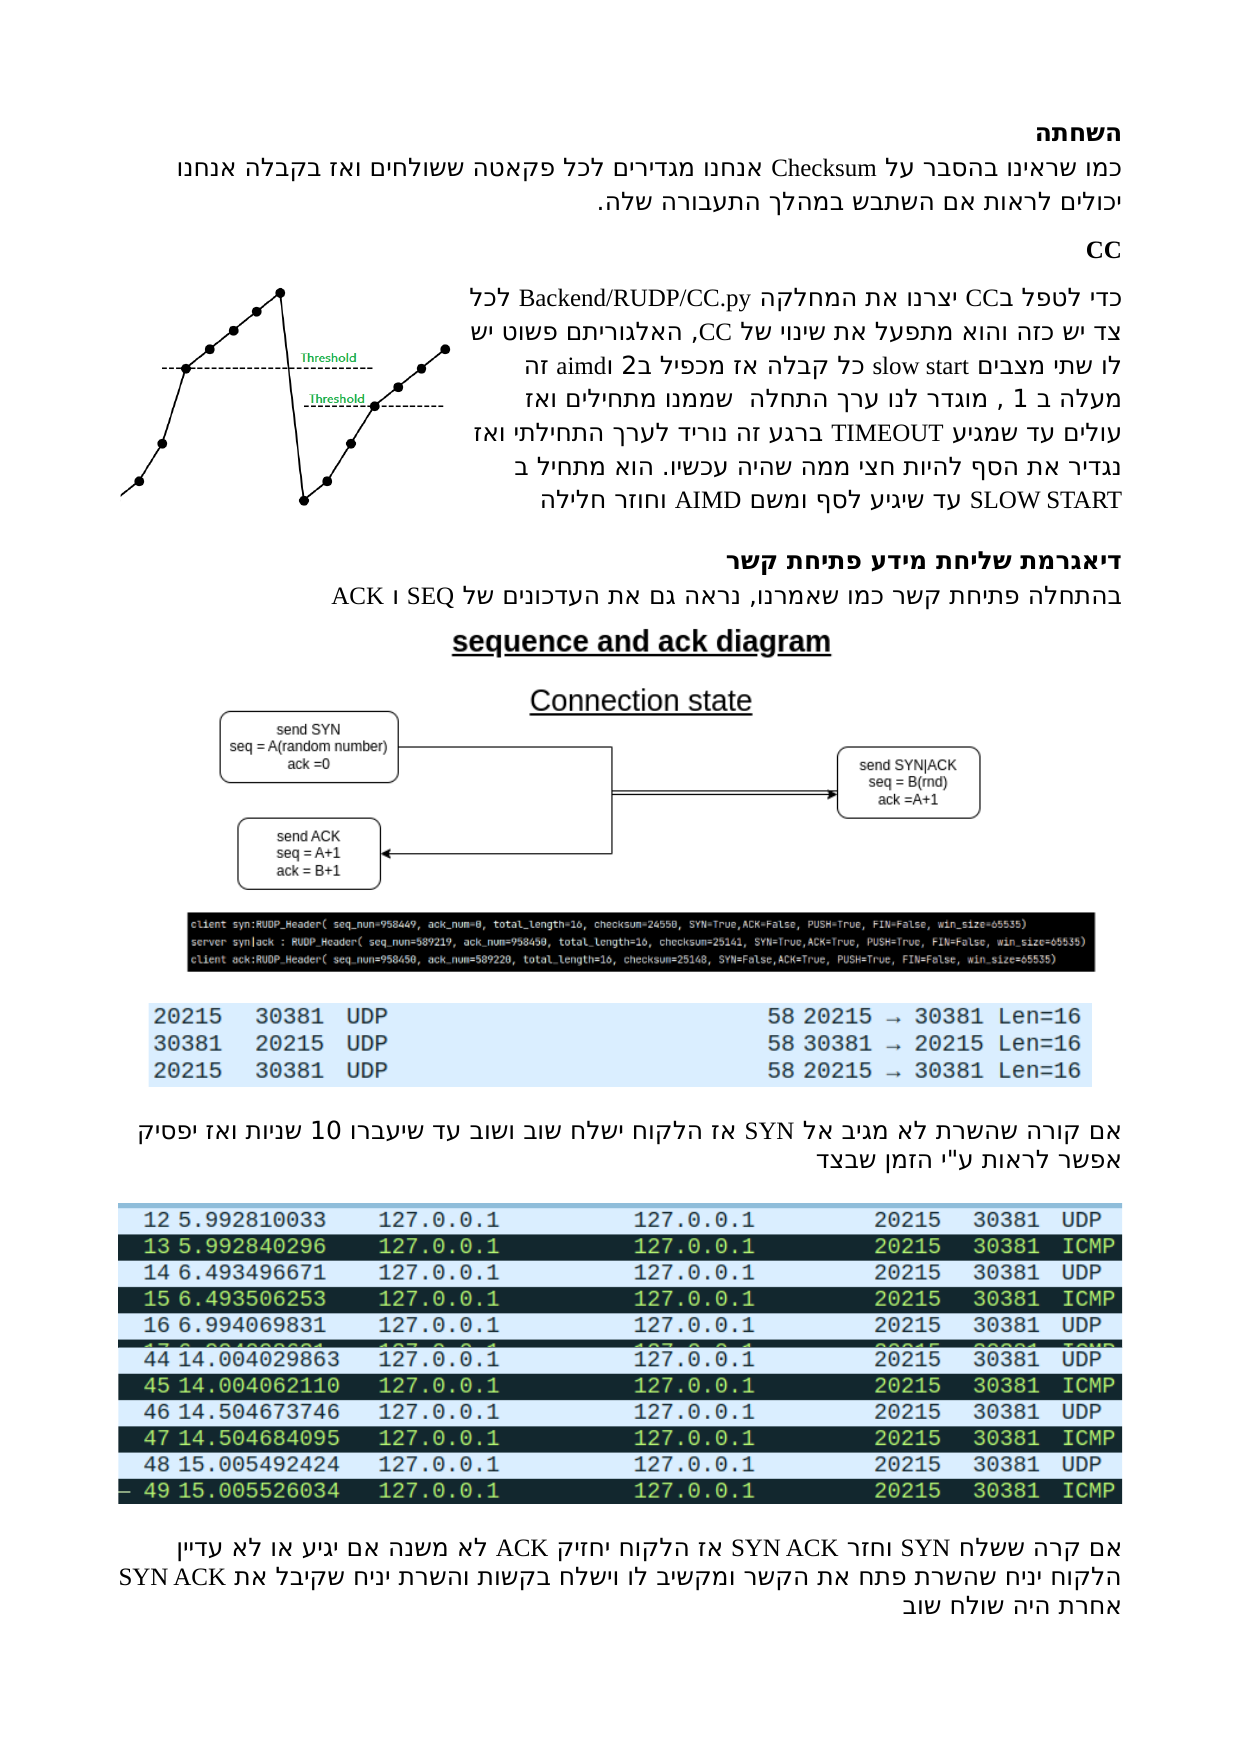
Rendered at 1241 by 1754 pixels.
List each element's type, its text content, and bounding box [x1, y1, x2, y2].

subtitle השחתה [118, 118, 1122, 147]
text בהתחלה פתיחת קשר כמו שאמרנו, נראה גם את העדכונים של SEQ ו ACK [118, 581, 1122, 611]
subtitle דיאגרמת שליחת מידע פתיחת קשר [118, 546, 1122, 575]
picture [148, 1003, 1092, 1087]
picture [120, 268, 460, 507]
text כדי לטפל בCC יצרנו את המחלקה Backend/RUDP/CC.py לכל צד יש כזה והוא מתפעל את שינוי של CC, האלגוריתם פשוט יש לו שתי מצבים slow start כל קבלה אז מכפיל ב2 וaimd זה מעלה ב 1 , מוגדר לנו ערך התחלה שממנו מתחילים ואז עולים עד שמגיע TIMEOUT ברגע זה נוריד לערך התחילתי ואז נגדיר את הסף להיות חצי ממה שהיה עכשיו. הוא מתחיל ב SLOW START עד שיגיע לסף ומשם AIMD וחוזר חלילה [118, 283, 1122, 514]
text כמו שראינו בהסבר על Checksum אנחנו מגדירים לכל פקאטה ששולחים ואז בקבלה אנחנו יכולים לראות אם השתבש במהלך התעבורה שלה. [118, 153, 1122, 216]
text CC [118, 235, 1122, 264]
text אם קורה שהשרת לא מגיב אל SYN אז הלקוח ישלח שוב ושוב עד שיעברו 10 שניות ואז יפסיק אפשר לראות ע"י הזמן שבצד [118, 1116, 1122, 1174]
text אם קרה ששלח SYN וחזר SYN ACK אז הלקוח יחזיק ACK לא משנה אם יגיע או לא עדיין הלקוח יניח שהשרת פתח את הקשר ומקשיב לו וישלח בקשות והשרת יניח שקיבל את SYN ACK אחרת היה שולח שוב [118, 1533, 1122, 1621]
